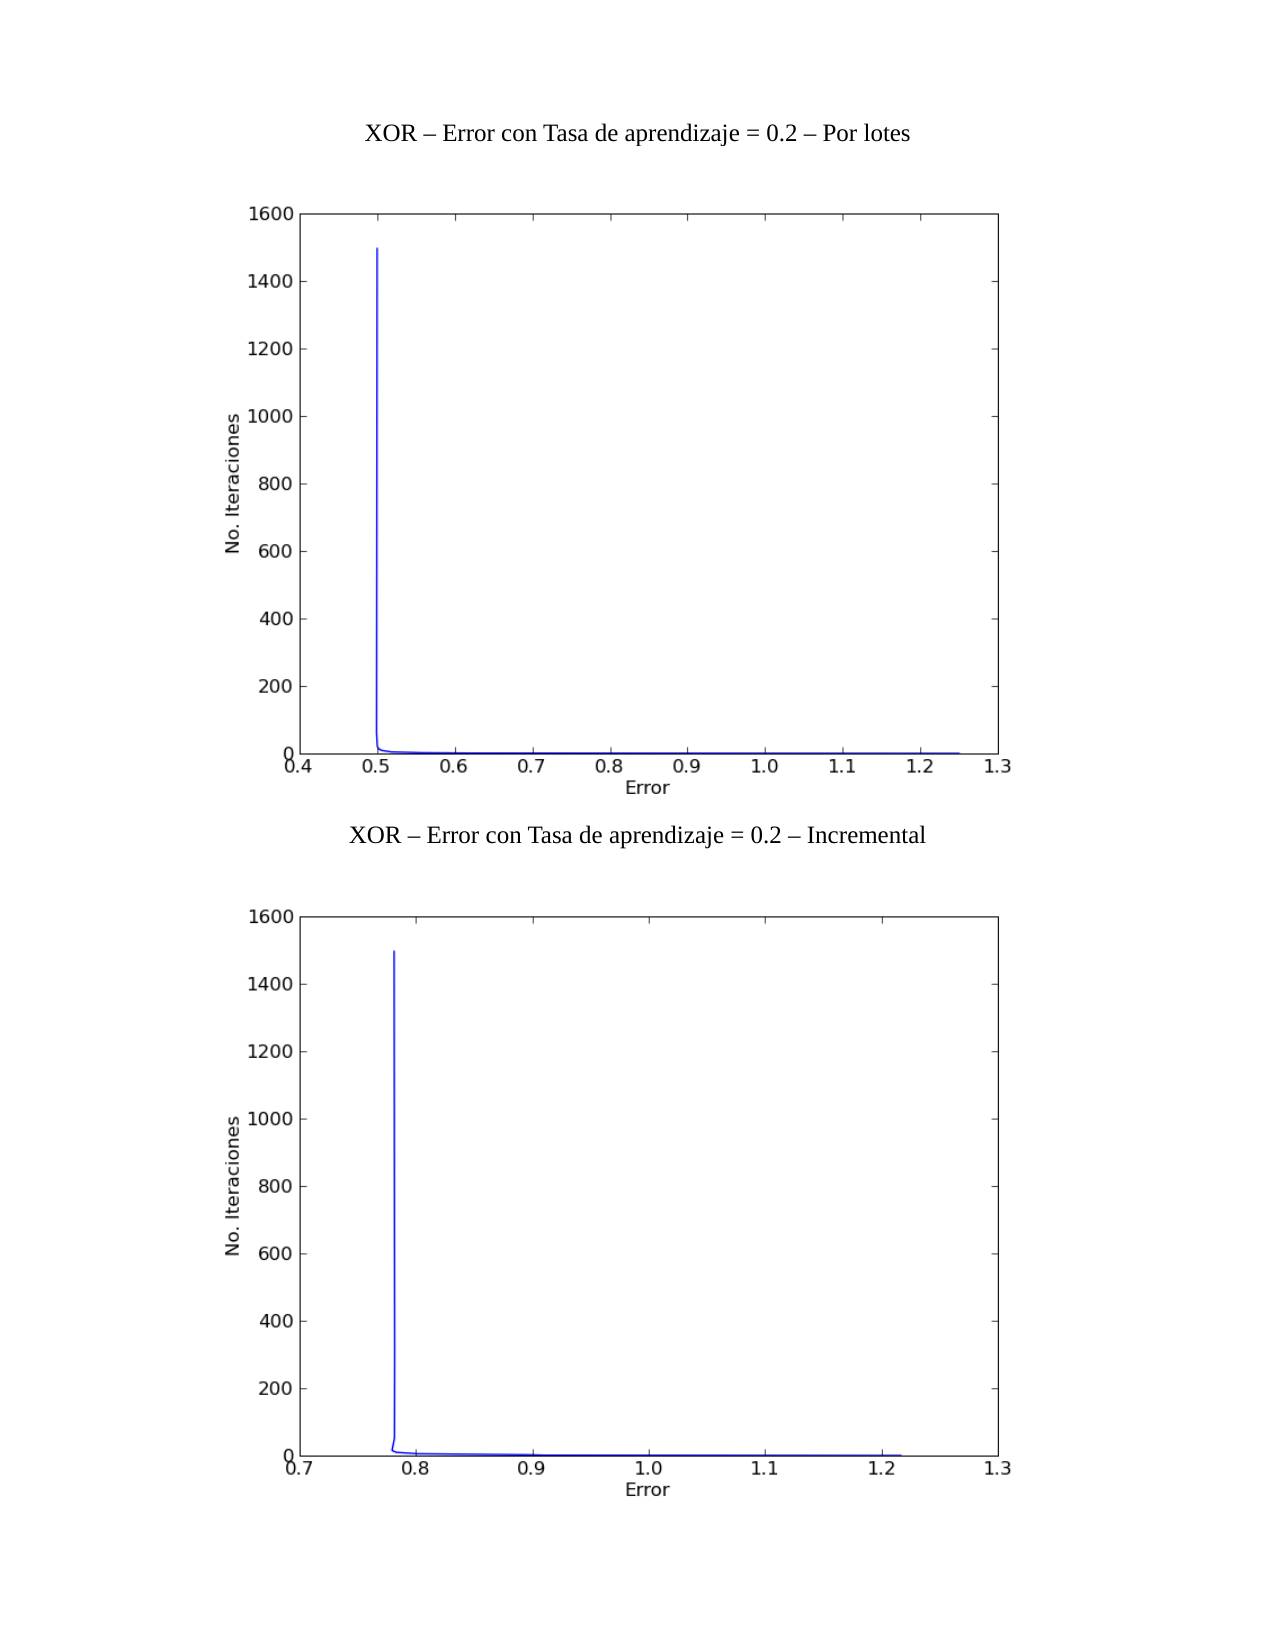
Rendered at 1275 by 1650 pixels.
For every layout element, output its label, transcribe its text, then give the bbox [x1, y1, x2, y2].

picture [187, 849, 1088, 1523]
text XOR – Error con Tasa de aprendizaje = 0.2 – Incremental [118, 147, 1157, 849]
picture [187, 146, 1088, 821]
text XOR – Error con Tasa de aprendizaje = 0.2 – Por lotes [118, 118, 1157, 147]
